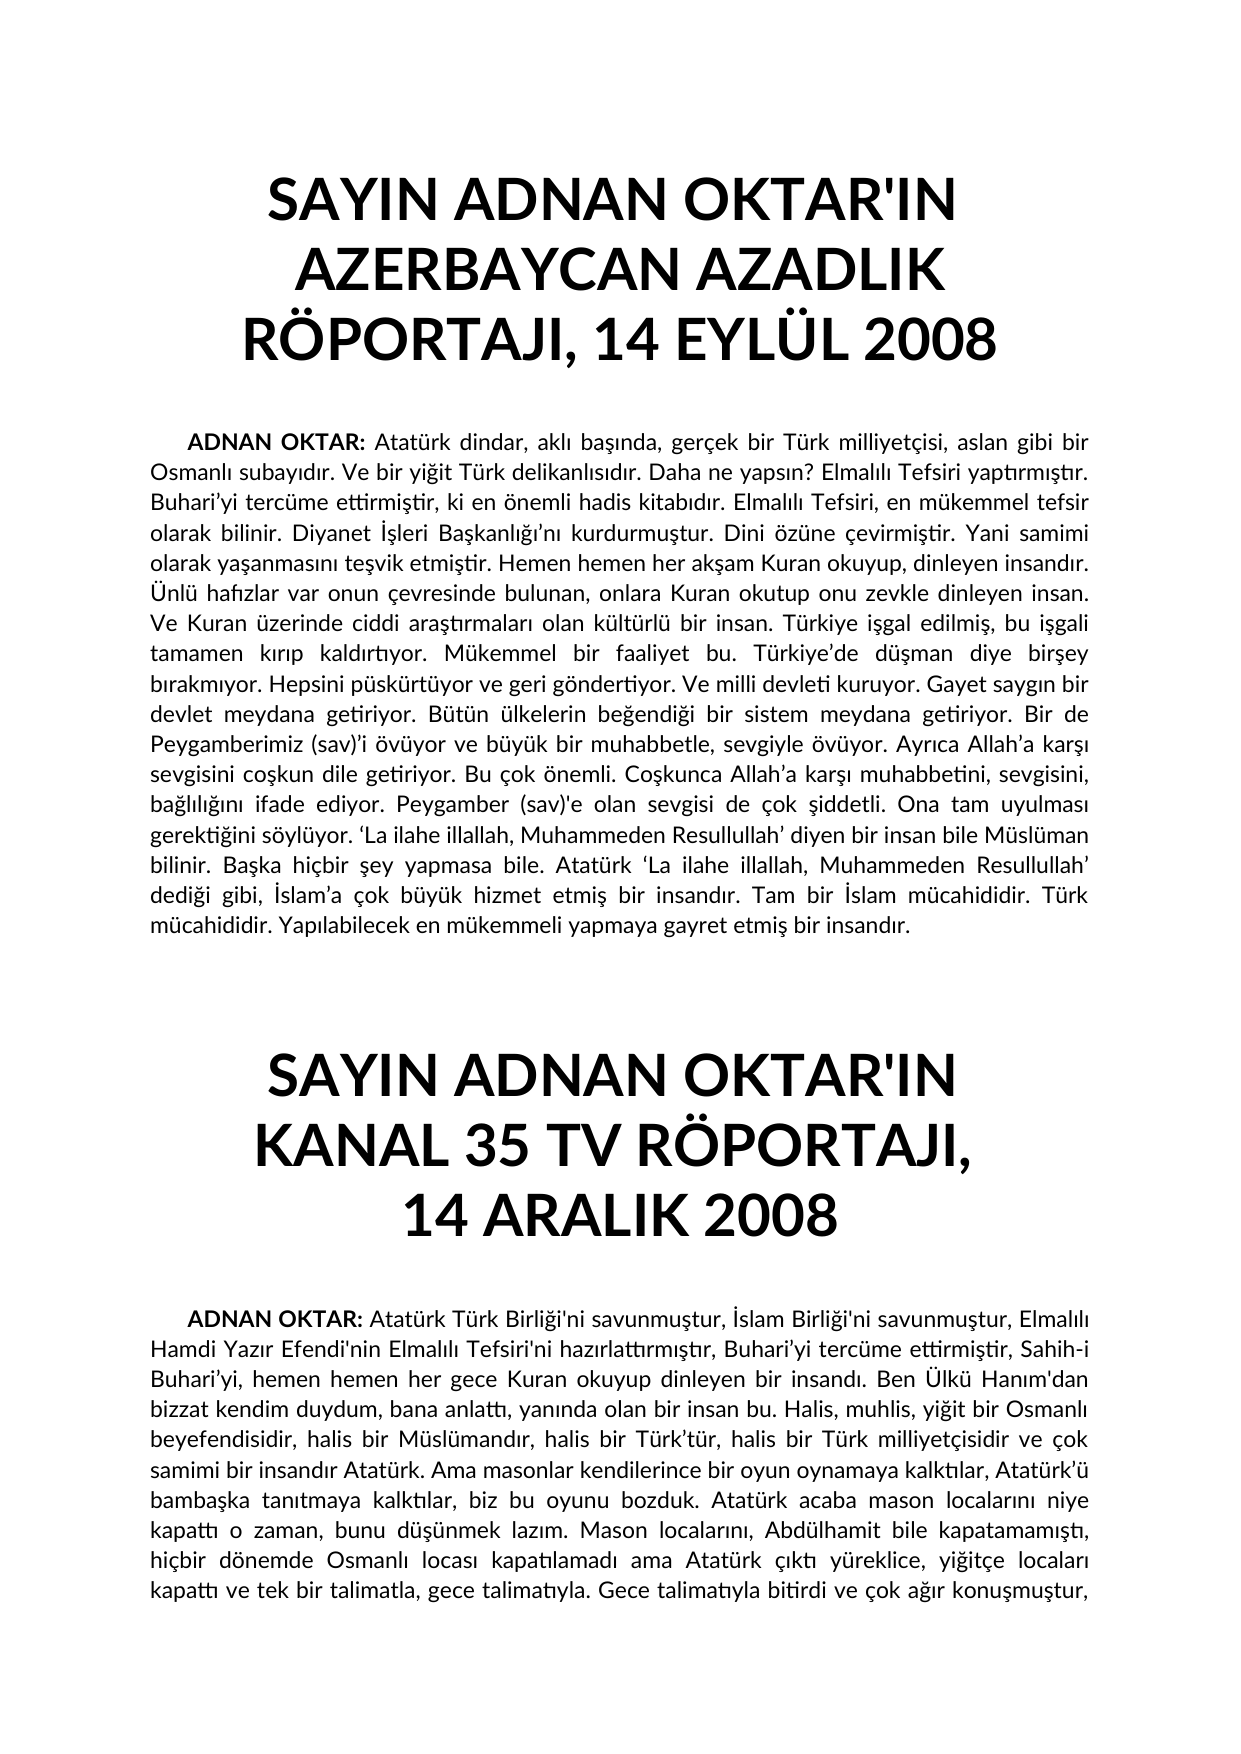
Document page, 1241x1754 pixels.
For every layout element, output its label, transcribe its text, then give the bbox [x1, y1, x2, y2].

text ADNAN OKTAR: Atatürk Türk Birliği'ni savunmuştur, İslam Birliği'ni savunmuştur, Elmalılı Hamdi Yazır Efendi'nin Elmalılı Tefsiri'ni hazırlattırmıştır, Buhari’yi tercüme ettirmiştir, Sahih-i Buhari’yi, hemen hemen her gece Kuran okuyup dinleyen bir insandı. Ben Ülkü Hanım'dan bizzat kendim duydum, bana anlattı, yanında olan bir insan bu. Halis, muhlis, yiğit bir Osmanlı beyefendisidir, halis bir Müslümandır, halis bir Türk’tür, halis bir Türk milliyetçisidir ve çok samimi bir insandır Atatürk. Ama masonlar kendilerince bir oyun oynamaya kalktılar, Atatürk’ü bambaşka tanıtmaya kalktılar, biz bu oyunu bozduk. Atatürk acaba mason localarını niye kapattı o zaman, bunu düşünmek lazım. Mason localarını, Abdülhamit bile kapatamamıştı, hiçbir dönemde Osmanlı locası kapatılamadı ama Atatürk çıktı yüreklice, yiğitçe locaları kapattı ve tek bir talimatla, gece talimatıyla. Gece talimatıyla bitirdi ve çok ağır konuşmuştur, [150, 1304, 1090, 1604]
subtitle SAYIN ADNAN OKTAR'IN KANAL 35 TV RÖPORTAJI, 14 ARALIK 2008 [150, 1039, 1090, 1249]
text ADNAN OKTAR: Atatürk dindar, aklı başında, gerçek bir Türk milliyetçisi, aslan gibi bir Osmanlı subayıdır. Ve bir yiğit Türk delikanlısıdır. Daha ne yapsın? Elmalılı Tefsiri yaptırmıştır. Buhari’yi tercüme ettirmiştir, ki en önemli hadis kitabıdır. Elmalılı Tefsiri, en mükemmel tefsir olarak bilinir. Diyanet İşleri Başkanlığı’nı kurdurmuştur. Dini özüne çevirmiştir. Yani samimi olarak yaşanmasını teşvik etmiştir. Hemen hemen her akşam Kuran okuyup, dinleyen insandır. Ünlü hafızlar var onun çevresinde bulunan, onlara Kuran okutup onu zevkle dinleyen insan. Ve Kuran üzerinde ciddi araştırmaları olan kültürlü bir insan. Türkiye işgal edilmiş, bu işgali tamamen kırıp kaldırtıyor. Mükemmel bir faaliyet bu. Türkiye’de düşman diye birşey bırakmıyor. Hepsini püskürtüyor ve geri göndertiyor. Ve milli devleti kuruyor. Gayet saygın bir devlet meydana getiriyor. Bütün ülkelerin beğendiği bir sistem meydana getiriyor. Bir de Peygamberimiz (sav)’i övüyor ve büyük bir muhabbetle, sevgiyle övüyor. Ayrıca Allah’a karşı sevgisini coşkun dile getiriyor. Bu çok önemli. Coşkunca Allah’a karşı muhabbetini, sevgisini, bağlılığını ifade ediyor. Peygamber (sav)'e olan sevgisi de çok şiddetli. Ona tam uyulması gerektiğini söylüyor. ‘La ilahe illallah, Muhammeden Resullullah’ diyen bir insan bile Müslüman bilinir. Başka hiçbir şey yapmasa bile. Atatürk ‘La ilahe illallah, Muhammeden Resullullah’ dediği gibi, İslam’a çok büyük hizmet etmiş bir insandır. Tam bir İslam mücahididir. Türk mücahididir. Yapılabilecek en mükemmeli yapmaya gayret etmiş bir insandır. [150, 428, 1090, 938]
subtitle SAYIN ADNAN OKTAR'IN AZERBAYCAN AZADLIK RÖPORTAJI, 14 EYLÜL 2008 [150, 162, 1090, 372]
